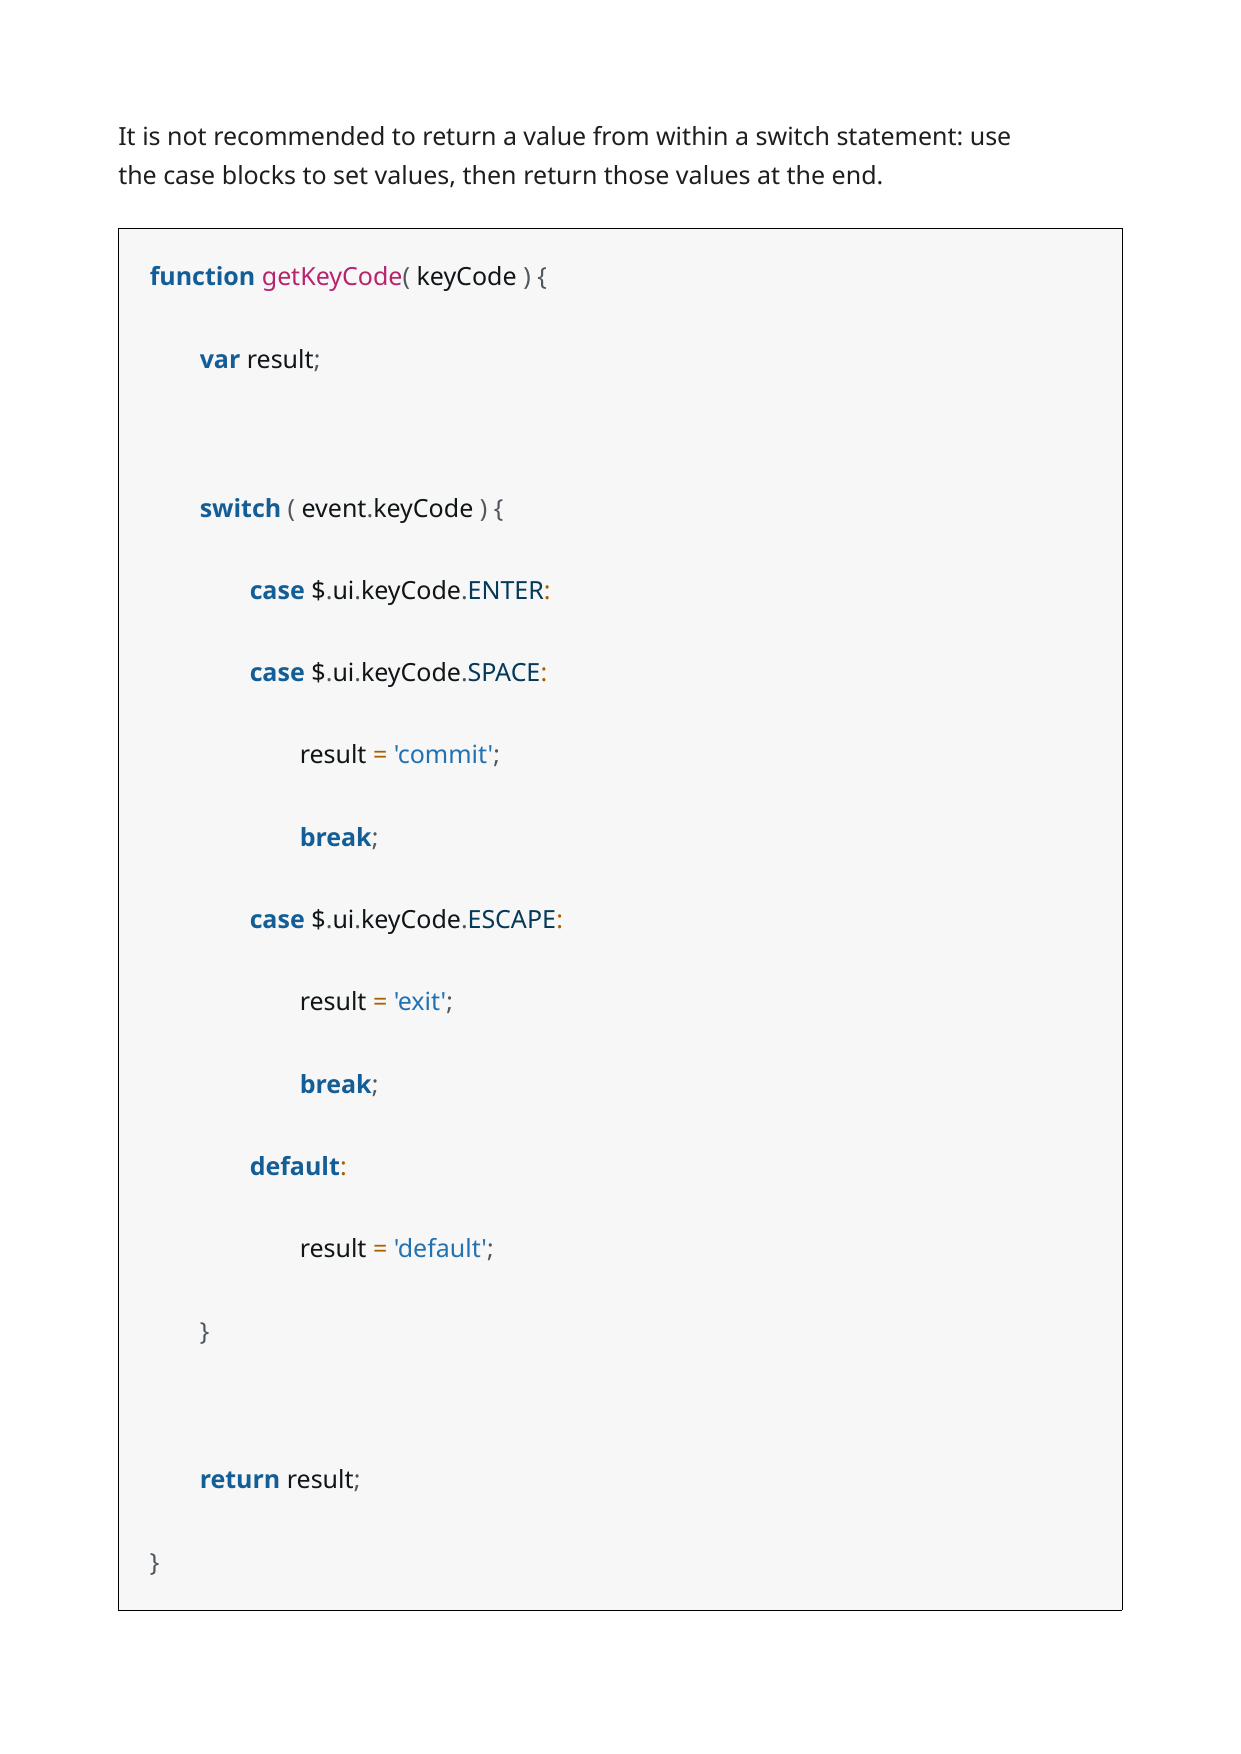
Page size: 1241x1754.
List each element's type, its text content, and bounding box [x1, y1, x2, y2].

text It is not recommended to return a value from within a switch statement: use the case blocks to set values, then return those values at the end. [118, 118, 1122, 191]
text switch ( event.keyCode ) { [119, 459, 1122, 524]
text result = 'commit'; [119, 706, 1122, 771]
text result = 'exit'; [119, 953, 1122, 1018]
text var result; [119, 310, 1122, 375]
text return result; [119, 1431, 1122, 1496]
text break; [119, 788, 1122, 853]
text case $.ui.keyCode.ESCAPE: [119, 870, 1122, 936]
text } [119, 1282, 1122, 1347]
text break; [119, 1035, 1122, 1100]
text } [119, 1513, 1122, 1610]
text result = 'default'; [119, 1199, 1122, 1265]
text case $.ui.keyCode.ENTER: [119, 541, 1122, 607]
text function getKeyCode( keyCode ) { [119, 229, 1122, 293]
text case $.ui.keyCode.SPACE: [119, 623, 1122, 689]
text default: [119, 1117, 1122, 1183]
